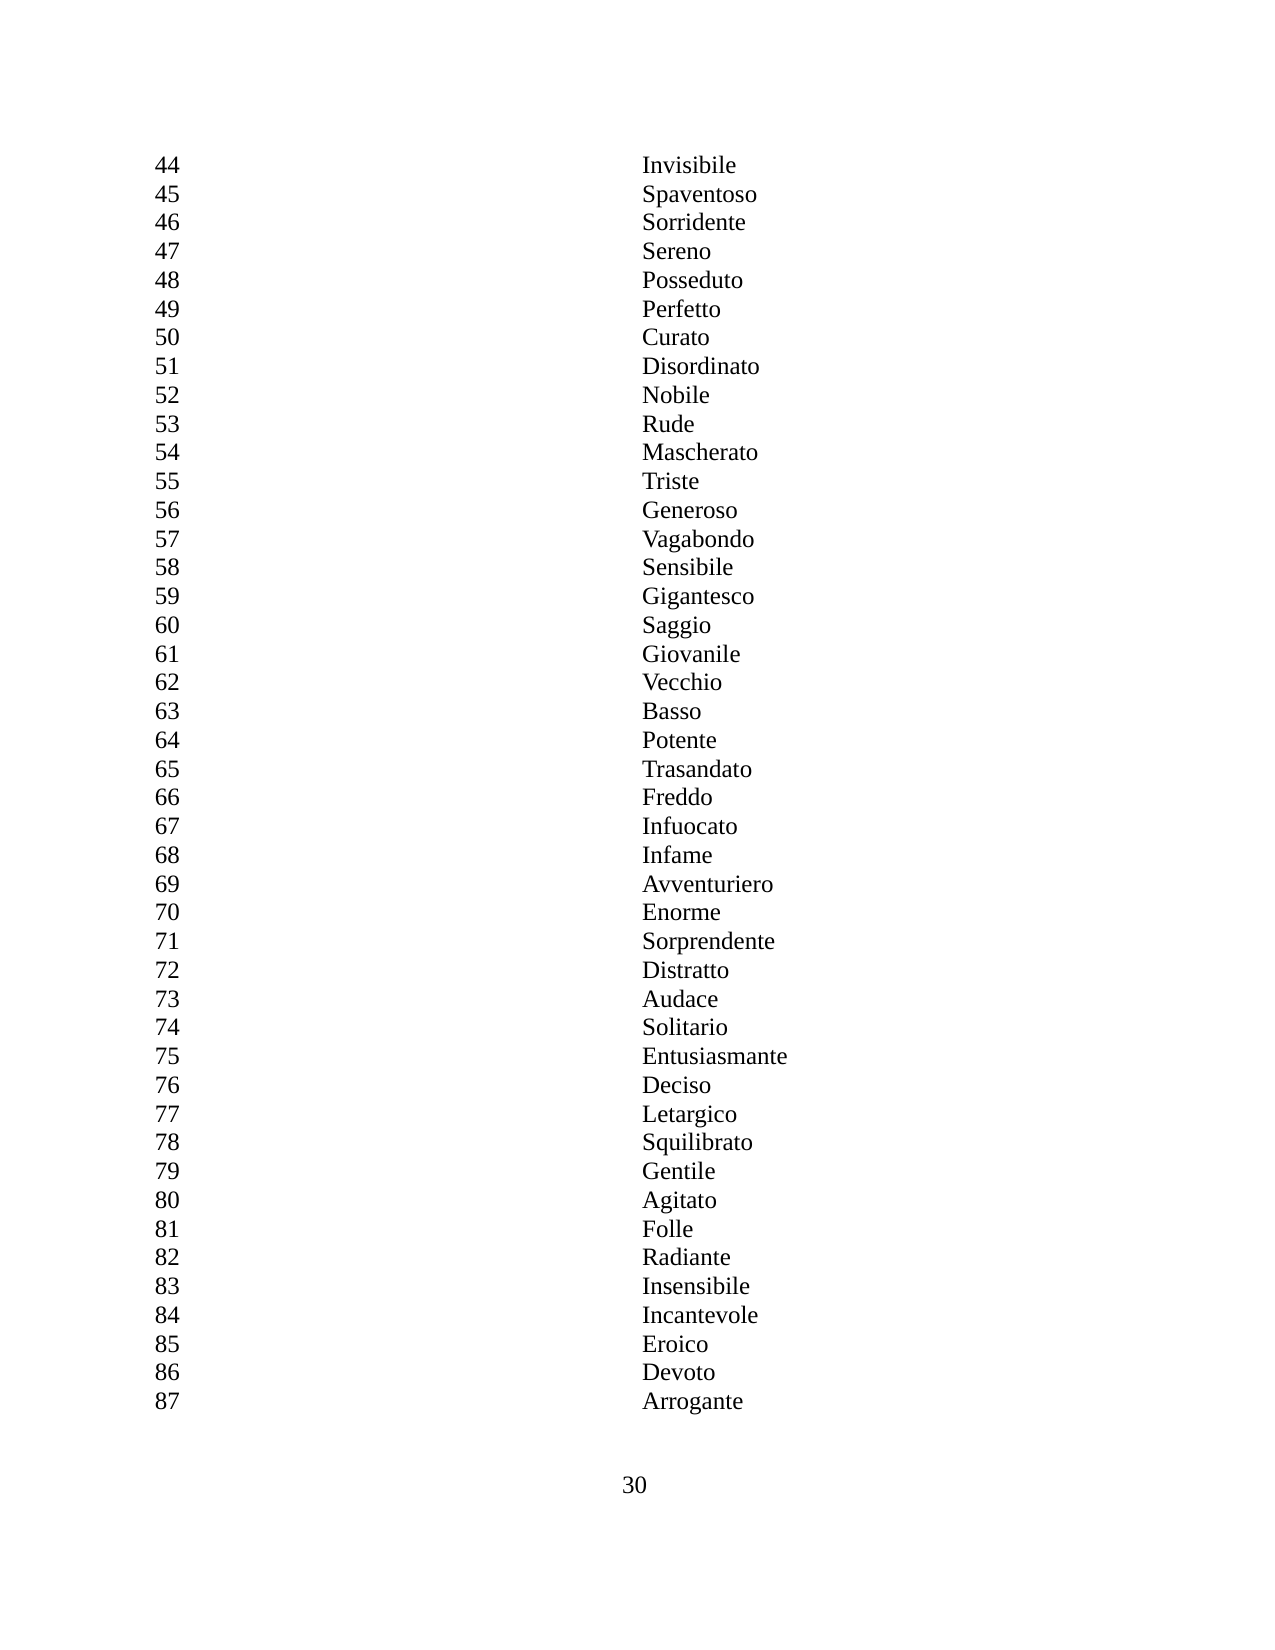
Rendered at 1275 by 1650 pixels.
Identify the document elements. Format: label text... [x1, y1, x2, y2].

table_cell 58 [150, 553, 637, 581]
table_cell 48 [150, 265, 637, 294]
table_cell 84 [150, 1300, 637, 1329]
table_cell 60 [150, 610, 637, 639]
table_cell 65 [150, 754, 637, 782]
table_cell 63 [150, 696, 637, 725]
table_cell 52 [150, 380, 637, 409]
table_cell Deciso [638, 1070, 1125, 1099]
table_cell Sorridente [638, 208, 1125, 236]
table_cell Sereno [638, 236, 1125, 265]
table_cell 54 [150, 438, 637, 466]
table_cell 78 [150, 1128, 637, 1156]
table_cell Incantevole [638, 1300, 1125, 1329]
table_cell 82 [150, 1243, 637, 1271]
table_cell Vagabondo [638, 524, 1125, 552]
table_cell 51 [150, 351, 637, 380]
table_cell Sorprendente [638, 926, 1125, 955]
table_cell 71 [150, 926, 637, 955]
table_cell 69 [150, 869, 637, 897]
table_cell 46 [150, 208, 637, 236]
table_cell Gentile [638, 1156, 1125, 1185]
table_cell 61 [150, 639, 637, 667]
table_cell Disordinato [638, 351, 1125, 380]
table_cell 79 [150, 1156, 637, 1185]
table_cell Eroico [638, 1329, 1125, 1357]
table_cell Enorme [638, 898, 1125, 926]
table_cell Invisibile [638, 150, 1125, 179]
table_cell Saggio [638, 610, 1125, 639]
table_cell 81 [150, 1214, 637, 1242]
table_cell Perfetto [638, 294, 1125, 322]
table_cell Letargico [638, 1099, 1125, 1127]
table_cell Generoso [638, 495, 1125, 524]
table_cell 66 [150, 783, 637, 811]
table_cell Basso [638, 696, 1125, 725]
table_cell Avventuriero [638, 869, 1125, 897]
table_cell Squilibrato [638, 1128, 1125, 1156]
table_cell 86 [150, 1358, 637, 1386]
table_cell 77 [150, 1099, 637, 1127]
table_cell 75 [150, 1041, 637, 1070]
table_cell Sensibile [638, 553, 1125, 581]
table_cell Curato [638, 323, 1125, 351]
table_cell 62 [150, 668, 637, 696]
table_cell 76 [150, 1070, 637, 1099]
table_cell Triste [638, 466, 1125, 495]
table_cell Solitario [638, 1013, 1125, 1041]
table_cell Gigantesco [638, 581, 1125, 610]
table_cell 87 [150, 1386, 637, 1415]
table_cell Infame [638, 840, 1125, 869]
table_cell 56 [150, 495, 637, 524]
table_cell Audace [638, 984, 1125, 1012]
table_cell 45 [150, 179, 637, 207]
table_cell Vecchio [638, 668, 1125, 696]
table_cell Infuocato [638, 811, 1125, 840]
table_cell Nobile [638, 380, 1125, 409]
table_cell Rude [638, 409, 1125, 437]
table_cell Arrogante [638, 1386, 1125, 1415]
table_cell 73 [150, 984, 637, 1012]
table_cell Potente [638, 725, 1125, 754]
table_cell 53 [150, 409, 637, 437]
table_cell 83 [150, 1271, 637, 1300]
table_cell Mascherato [638, 438, 1125, 466]
table_cell Entusiasmante [638, 1041, 1125, 1070]
table_cell 72 [150, 955, 637, 984]
table_cell 67 [150, 811, 637, 840]
table_cell 64 [150, 725, 637, 754]
table_cell Spaventoso [638, 179, 1125, 207]
table_cell 49 [150, 294, 637, 322]
table_cell Devoto [638, 1358, 1125, 1386]
table_cell Posseduto [638, 265, 1125, 294]
table_cell 55 [150, 466, 637, 495]
table_cell 59 [150, 581, 637, 610]
table_cell 80 [150, 1185, 637, 1214]
table_cell Trasandato [638, 754, 1125, 782]
table_cell Freddo [638, 783, 1125, 811]
table_cell Distratto [638, 955, 1125, 984]
table_cell Agitato [638, 1185, 1125, 1214]
table_cell Giovanile [638, 639, 1125, 667]
table_cell Insensibile [638, 1271, 1125, 1300]
table_cell 50 [150, 323, 637, 351]
table_cell 70 [150, 898, 637, 926]
table_cell 74 [150, 1013, 637, 1041]
table_cell 85 [150, 1329, 637, 1357]
table_cell 44 [150, 150, 637, 179]
table_cell 57 [150, 524, 637, 552]
table_cell 68 [150, 840, 637, 869]
table_cell Radiante [638, 1243, 1125, 1271]
table_cell Folle [638, 1214, 1125, 1242]
table_cell 47 [150, 236, 637, 265]
